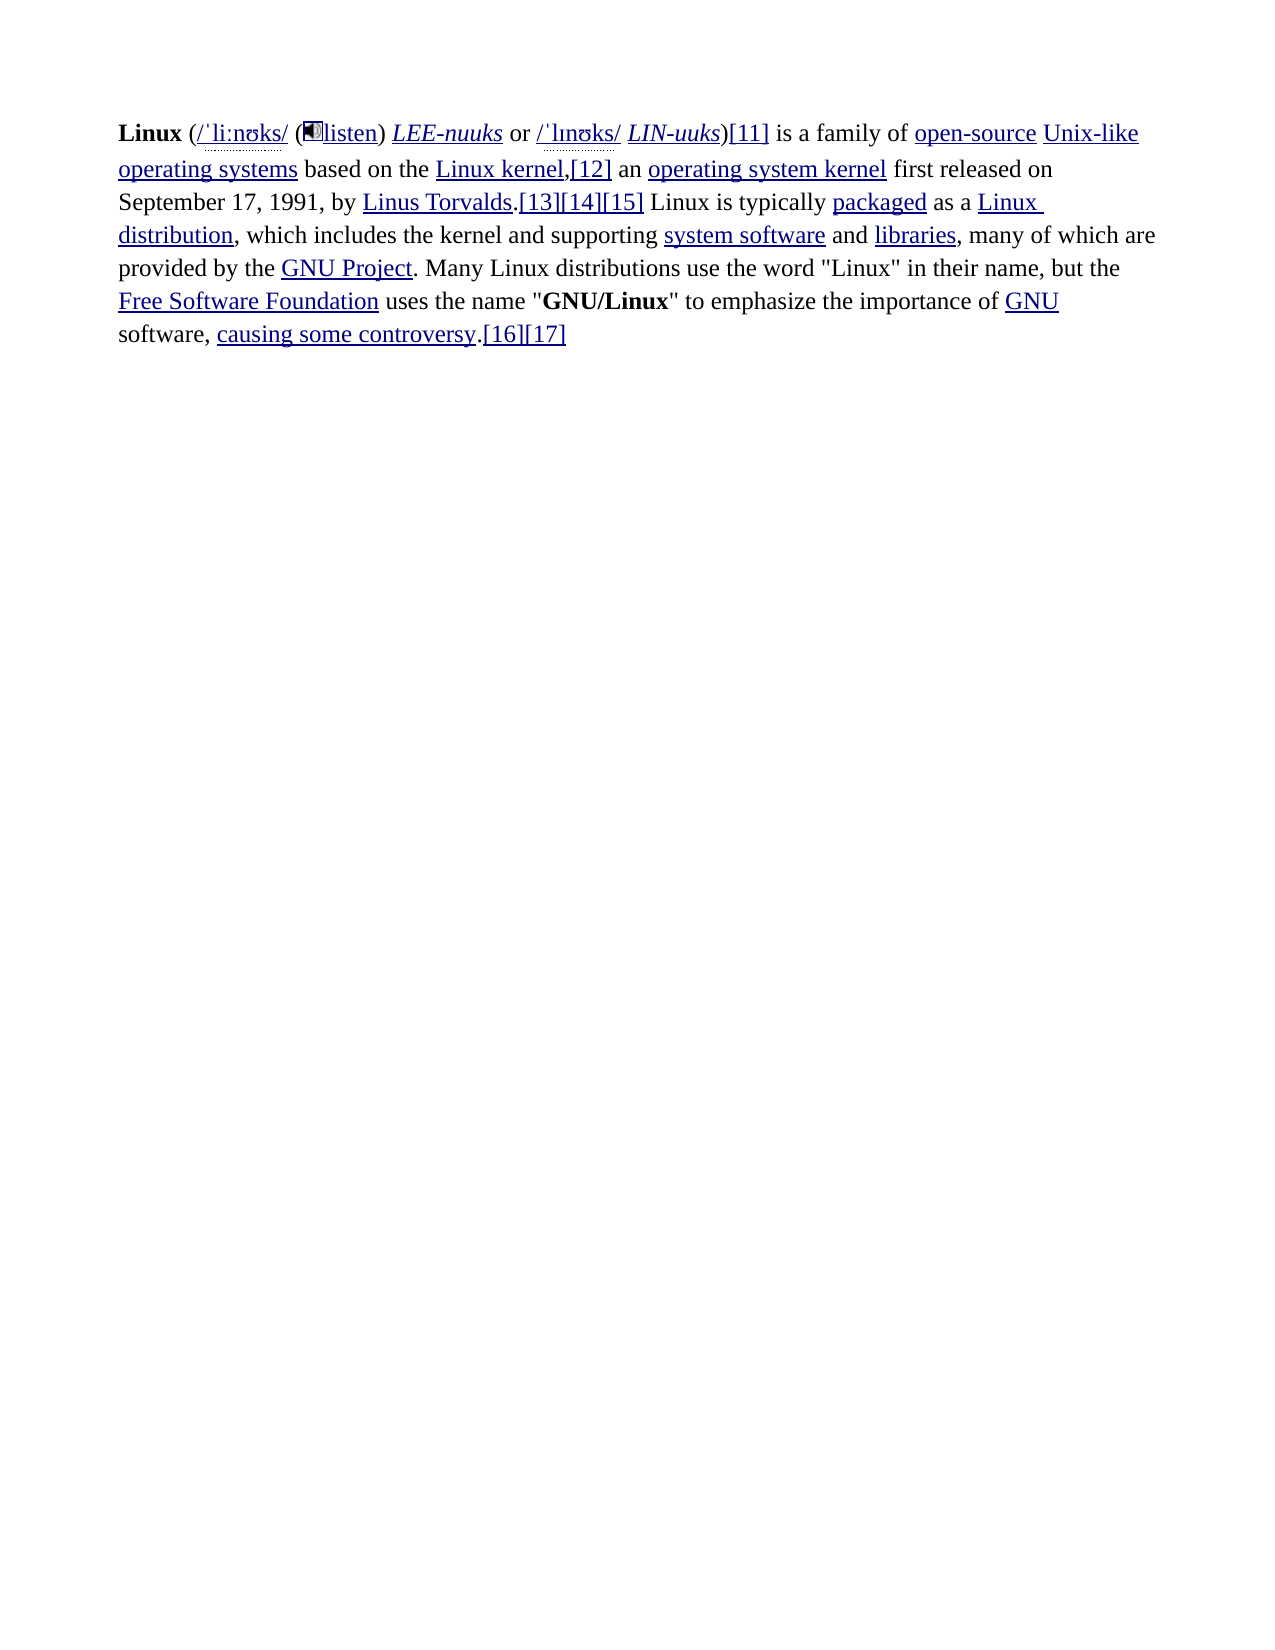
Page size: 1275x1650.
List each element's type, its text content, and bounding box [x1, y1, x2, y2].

picture [305, 123, 322, 140]
text Linux (/ˈliːnʊks/ (listen) LEE-nuuks or /ˈlɪnʊks/ LIN-uuks)[11] is a family of open-source Unix-like operating systems based on the Linux kernel,[12] an operating system kernel first released on September 17, 1991, by Linus Torvalds.[13][14][15] Linux is typically packaged as a Linux distribution, which includes the kernel and supporting system software and libraries, many of which are provided by the GNU Project. Many Linux distributions use the word "Linux" in their name, but the Free Software Foundation uses the name "GNU/Linux" to emphasize the importance of GNU software, causing some controversy.[16][17] [118, 118, 1157, 348]
